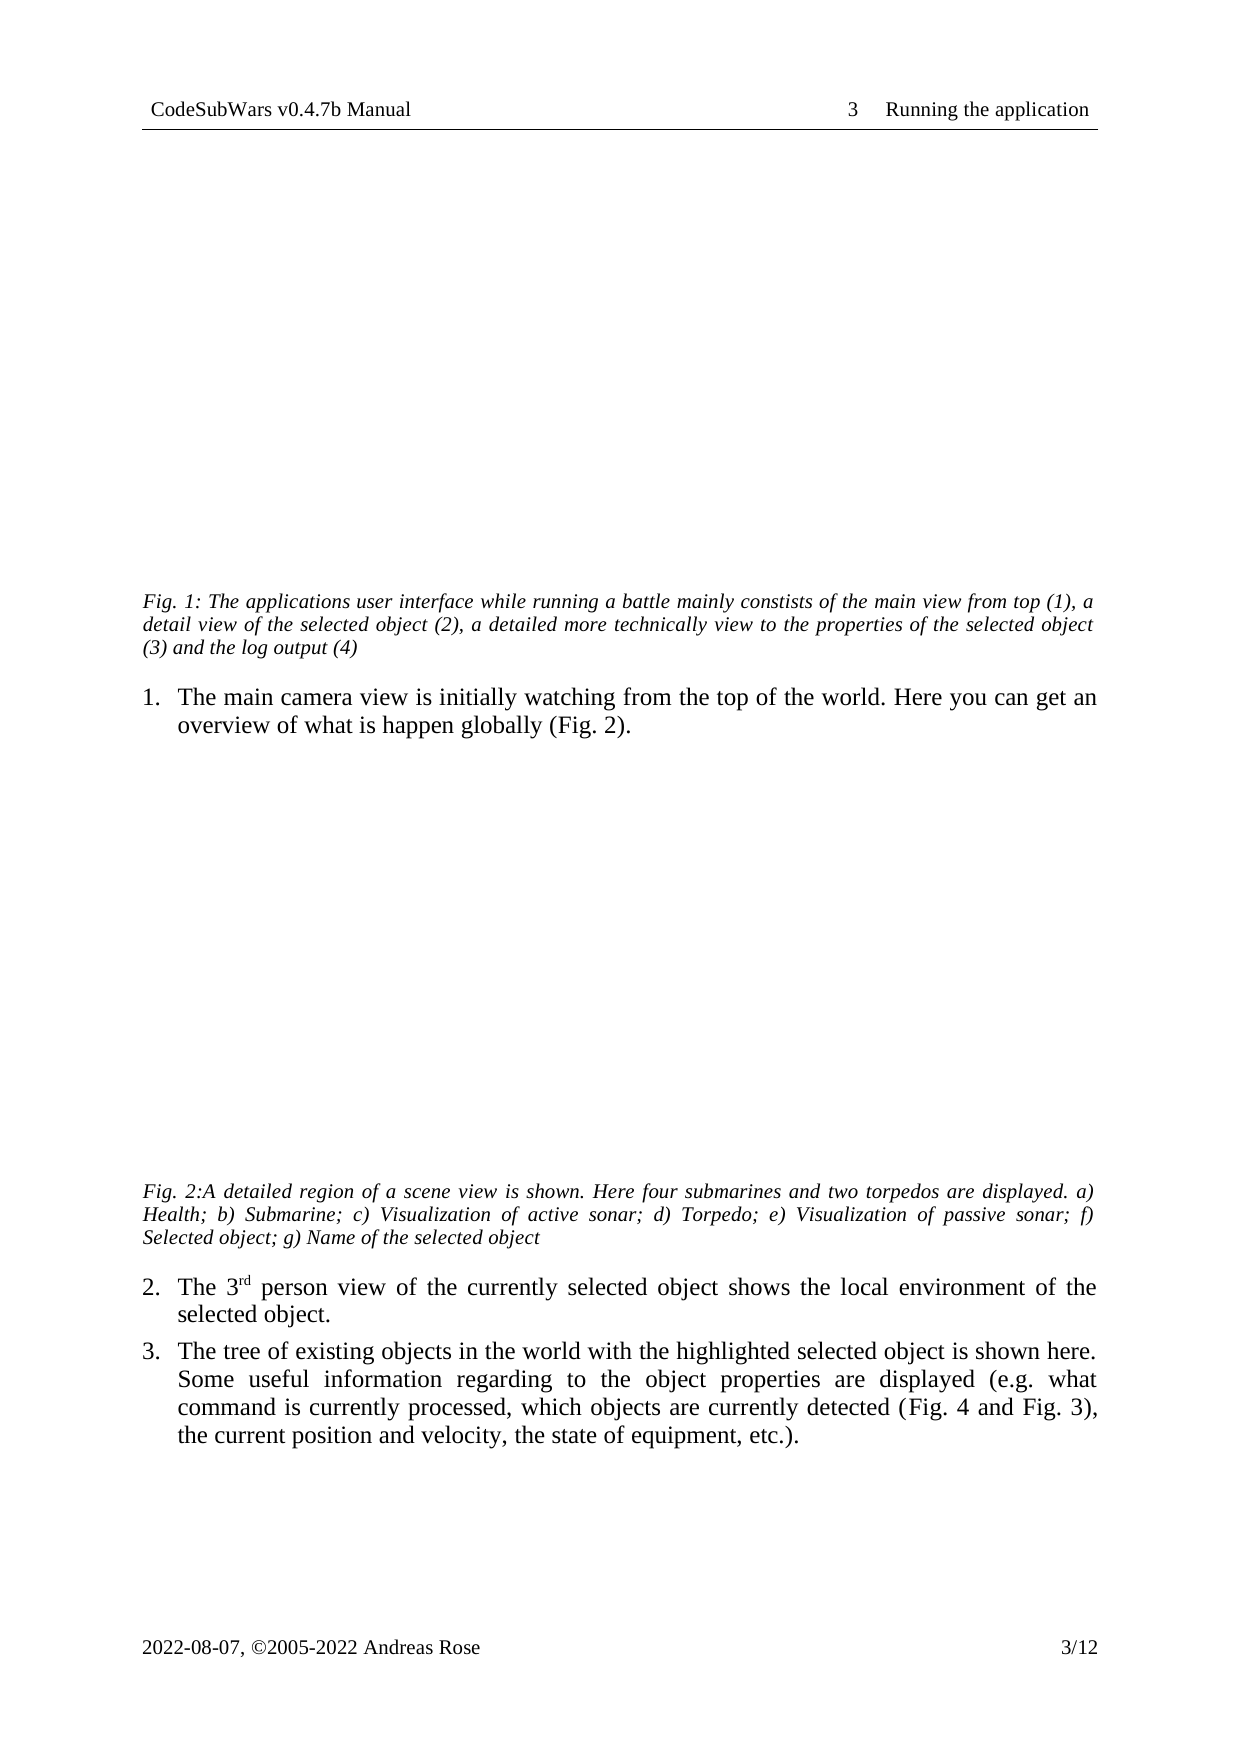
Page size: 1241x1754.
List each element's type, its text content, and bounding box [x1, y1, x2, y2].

list The 3rd person view of the currently selected object shows the local environment of the selected object. [142, 741, 1098, 1328]
text Fig. 1: The applications user interface while running a battle mainly constists of the main view from top (1), a detail view of the selected object (2), a detailed more technically view to the properties of the selected object (3) and the log output (4) [143, 189, 1098, 659]
text [143, 177, 1098, 189]
list The main camera view is initially watching from the top of the world. Here you can get an overview of what is happen globally (Fig. 2). [142, 608, 1098, 739]
list The tree of existing objects in the world with the highlighted selected object is shown here. Some useful information regarding to the object properties are displayed (e.g. what command is currently processed, which objects are currently detected (Fig. 4 and Fig. 3), the current position and velocity, the state of equipment, etc.). [142, 1337, 1098, 1449]
list Fig. 2:A detailed region of a scene view is shown. Here four submarines and two torpedos are displayed. a) Health; b) Submarine; c) Visualization of active sonar; d) Torpedo; e) Visualization of passive sonar; f) Selected object; g) Name of the selected object [143, 754, 1097, 1249]
